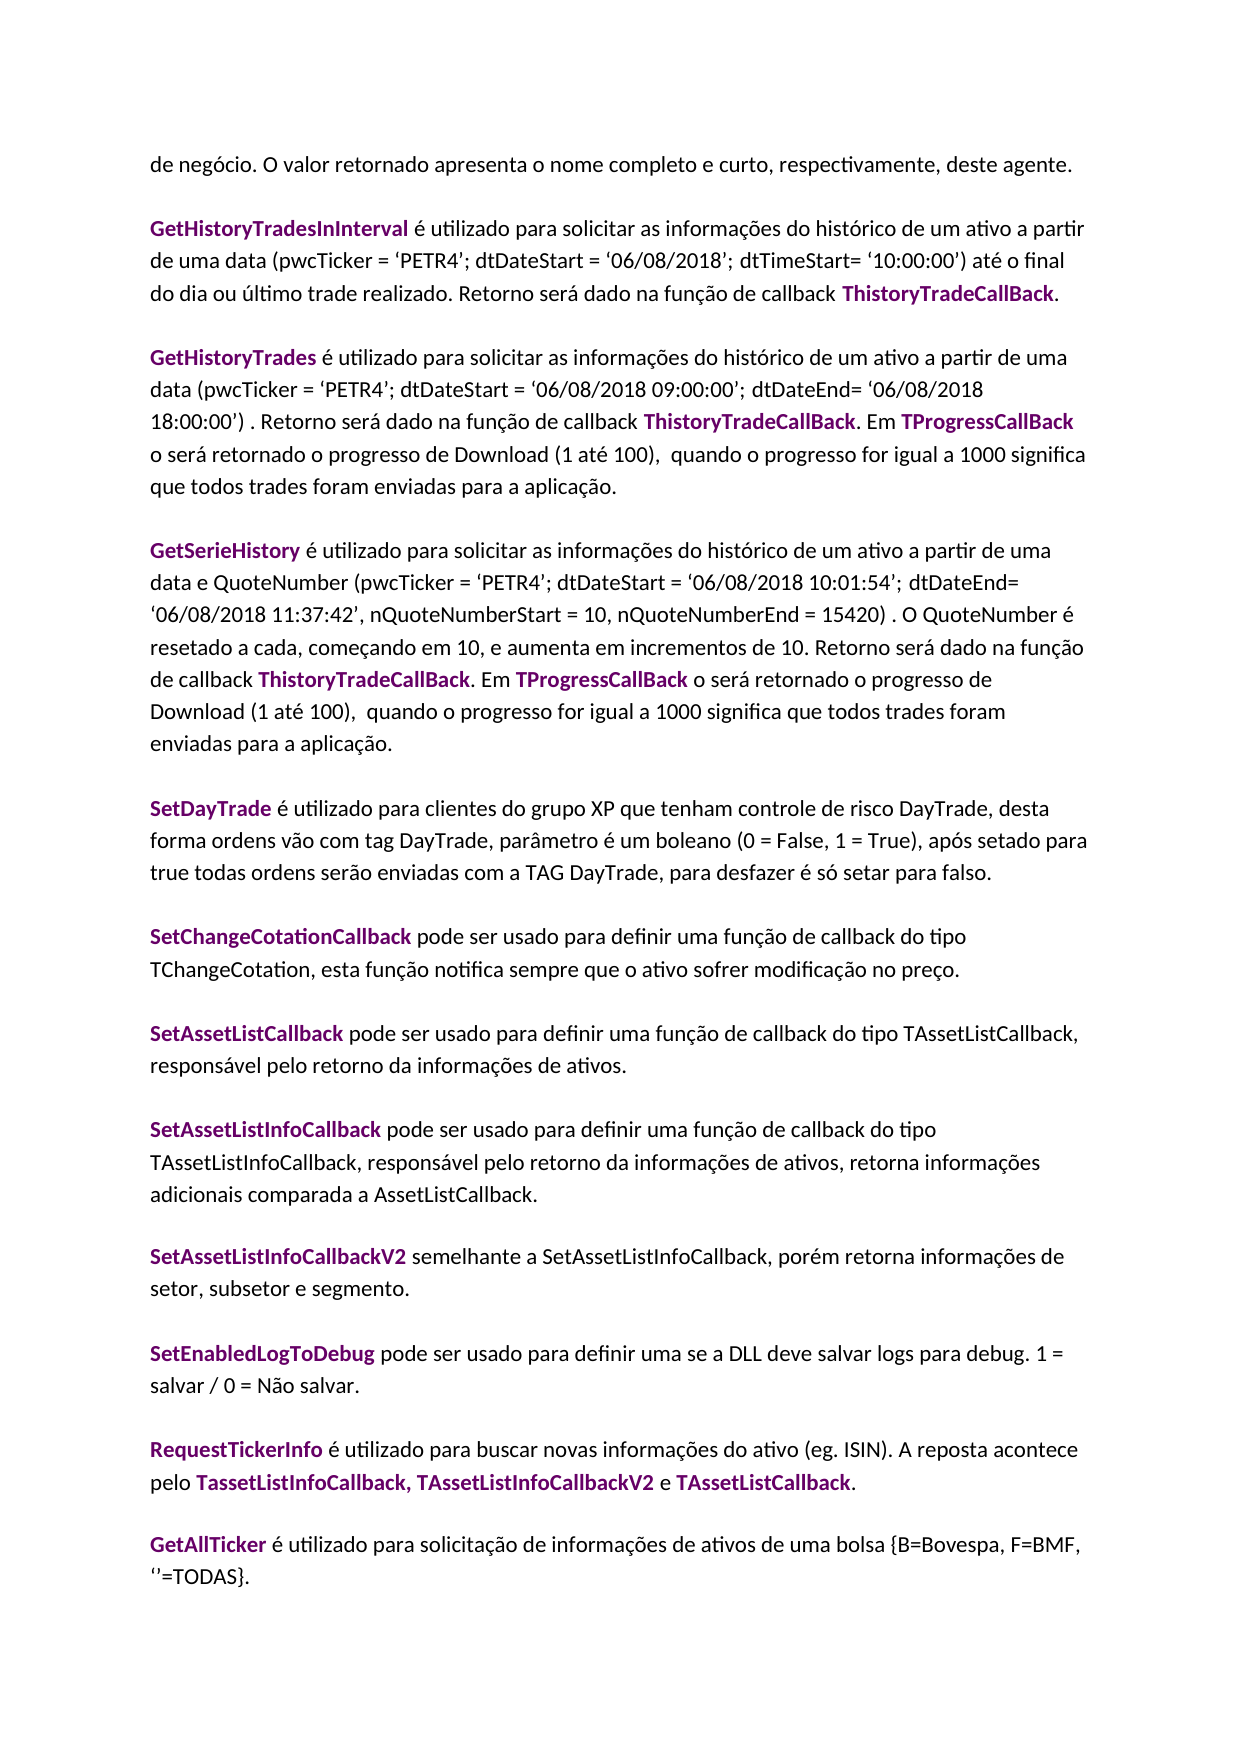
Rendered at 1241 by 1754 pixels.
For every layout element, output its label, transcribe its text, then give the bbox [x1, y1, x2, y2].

text SetAssetListCallback pode ser usado para definir uma função de callback do tipo TAssetListCallback, responsável pelo retorno da informações de ativos. [150, 1019, 1090, 1079]
text RequestTickerInfo é utilizado para buscar novas informações do ativo (eg. ISIN). A reposta acontece pelo TassetListInfoCallback, TAssetListInfoCallbackV2 e TAssetListCallback. [150, 1436, 1090, 1496]
text SetAssetListInfoCallbackV2 semelhante a SetAssetListInfoCallback, porém retorna informações de setor, subsetor e segmento. [150, 1242, 1090, 1303]
text SetAssetListInfoCallback pode ser usado para definir uma função de callback do tipo TAssetListInfoCallback, responsável pelo retorno da informações de ativos, retorna informações adicionais comparada a AssetListCallback. [150, 1116, 1090, 1208]
text GetHistoryTradesInInterval é utilizado para solicitar as informações do histórico de um ativo a partir de uma data (pwcTicker = ‘PETR4’; dtDateStart = ‘06/08/2018’; dtTimeStart= ‘10:00:00’) até o final do dia ou último trade realizado. Retorno será dado na função de callback ThistoryTradeCallBack. [150, 214, 1090, 307]
text GetSerieHistory é utilizado para solicitar as informações do histórico de um ativo a partir de uma data e QuoteNumber (pwcTicker = ‘PETR4’; dtDateStart = ‘06/08/2018 10:01:54’; dtDateEnd= ‘06/08/2018 11:37:42’, nQuoteNumberStart = 10, nQuoteNumberEnd = 15420) . O QuoteNumber é resetado a cada, começando em 10, e aumenta em incrementos de 10. Retorno será dado na função de callback ThistoryTradeCallBack. Em TProgressCallBack o será retornado o progresso de Download (1 até 100), quando o progresso for igual a 1000 significa que todos trades foram enviadas para a aplicação. [150, 536, 1090, 757]
text SetChangeCotationCallback pode ser usado para definir uma função de callback do tipo TChangeCotation, esta função notifica sempre que o ativo sofrer modificação no preço. [150, 922, 1090, 983]
text GetAllTicker é utilizado para solicitação de informações de ativos de uma bolsa {B=Bovespa, F=BMF, ‘’=TODAS}. [150, 1530, 1090, 1590]
text SetEnabledLogToDebug pode ser usado para definir uma se a DLL deve salvar logs para debug. 1 = salvar / 0 = Não salvar. [150, 1339, 1090, 1399]
text GetHistoryTrades é utilizado para solicitar as informações do histórico de um ativo a partir de uma data (pwcTicker = ‘PETR4’; dtDateStart = ‘06/08/2018 09:00:00’; dtDateEnd= ‘06/08/2018 18:00:00’) . Retorno será dado na função de callback ThistoryTradeCallBack. Em TProgressCallBack o será retornado o progresso de Download (1 até 100), quando o progresso for igual a 1000 significa que todos trades foram enviadas para a aplicação. [150, 343, 1090, 500]
text de negócio. O valor retornado apresenta o nome completo e curto, respectivamente, deste agente. [150, 150, 1090, 178]
text SetDayTrade é utilizado para clientes do grupo XP que tenham controle de risco DayTrade, desta forma ordens vão com tag DayTrade, parâmetro é um boleano (0 = False, 1 = True), após setado para true todas ordens serão enviadas com a TAG DayTrade, para desfazer é só setar para falso. [150, 794, 1090, 886]
